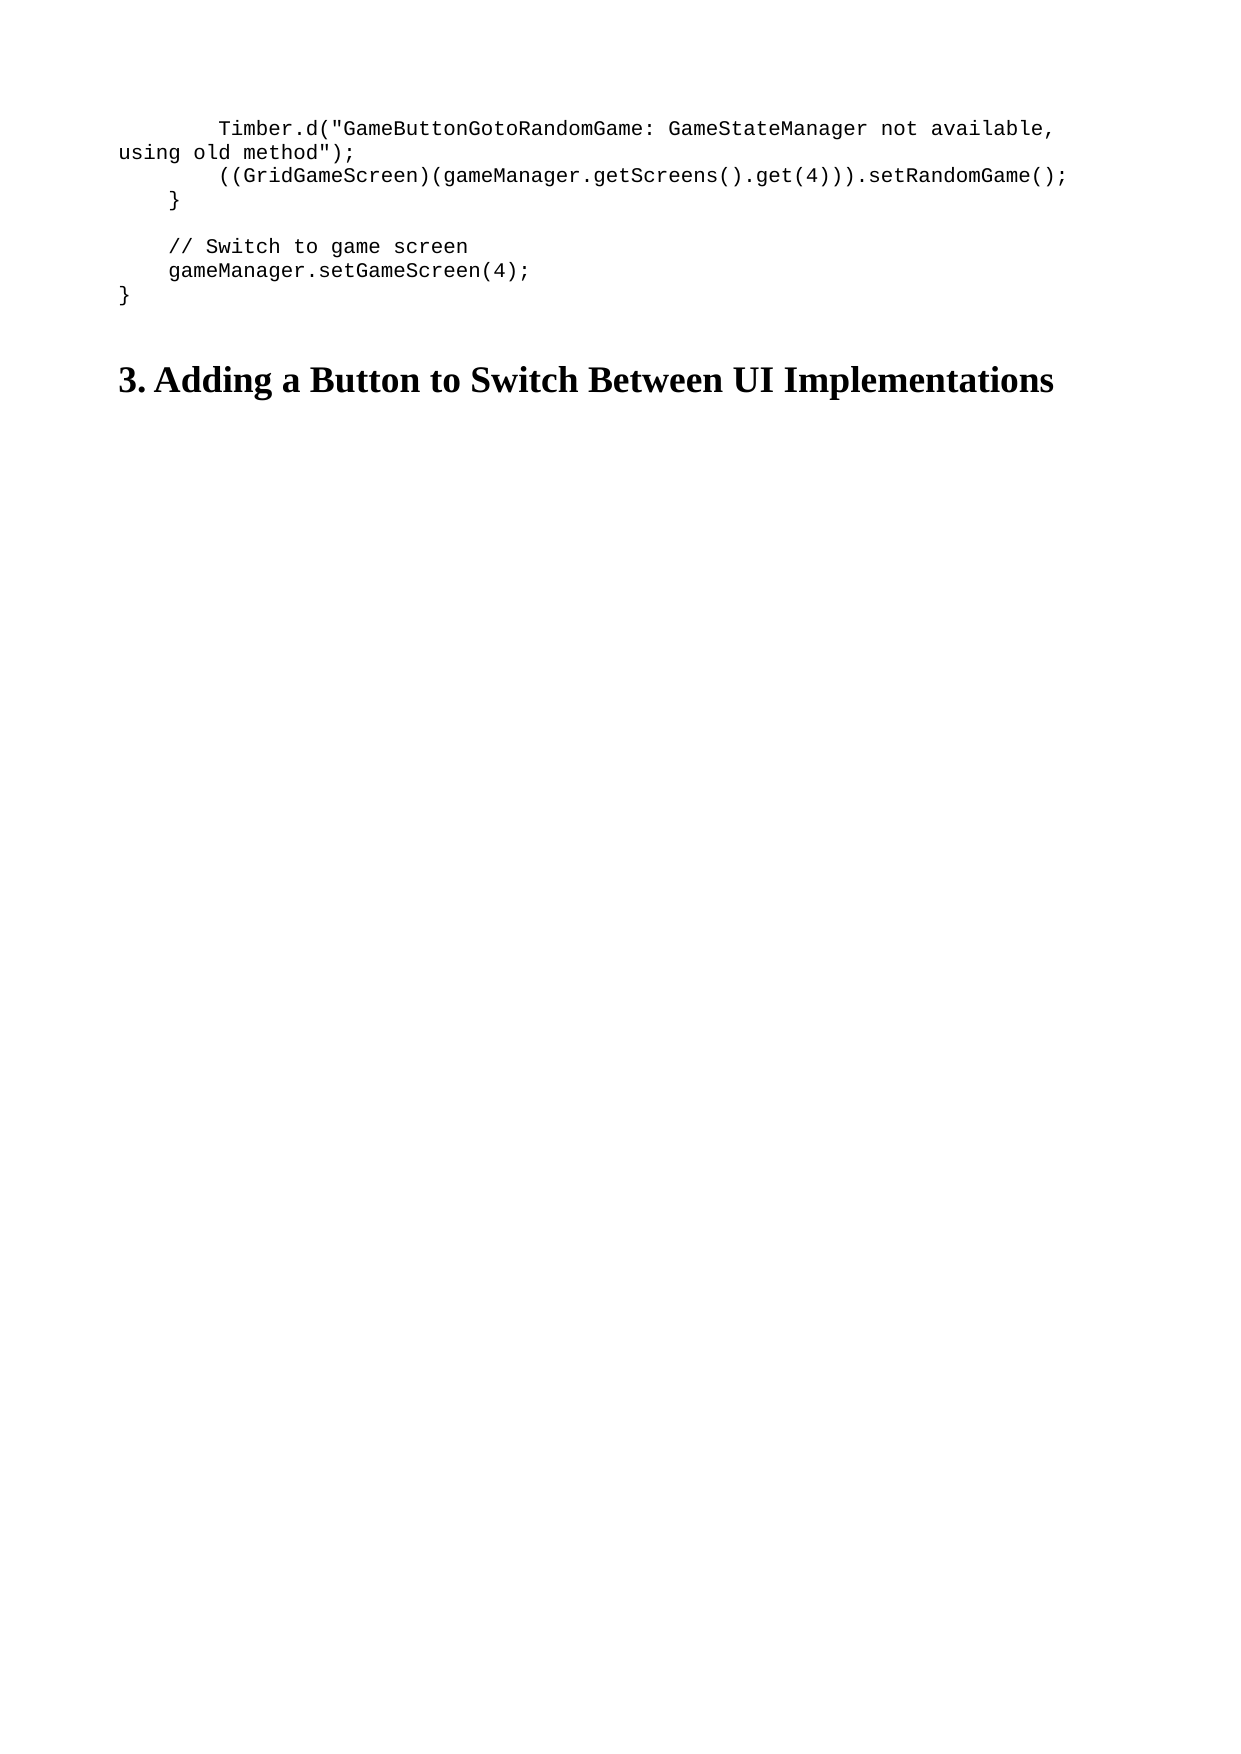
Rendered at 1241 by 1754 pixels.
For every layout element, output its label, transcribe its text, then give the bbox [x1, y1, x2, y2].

text gameManager.setGameScreen(4); [118, 260, 1122, 284]
text Timber.d("GameButtonGotoRandomGame: GameStateManager not available, using old method"); [118, 118, 1122, 165]
text } [118, 284, 1122, 307]
subtitle 3. Adding a Button to Switch Between UI Implementations [118, 358, 1122, 401]
text ((GridGameScreen)(gameManager.getScreens().get(4))).setRandomGame(); [118, 165, 1122, 189]
text // Switch to game screen [118, 236, 1122, 260]
text } [118, 189, 1122, 213]
